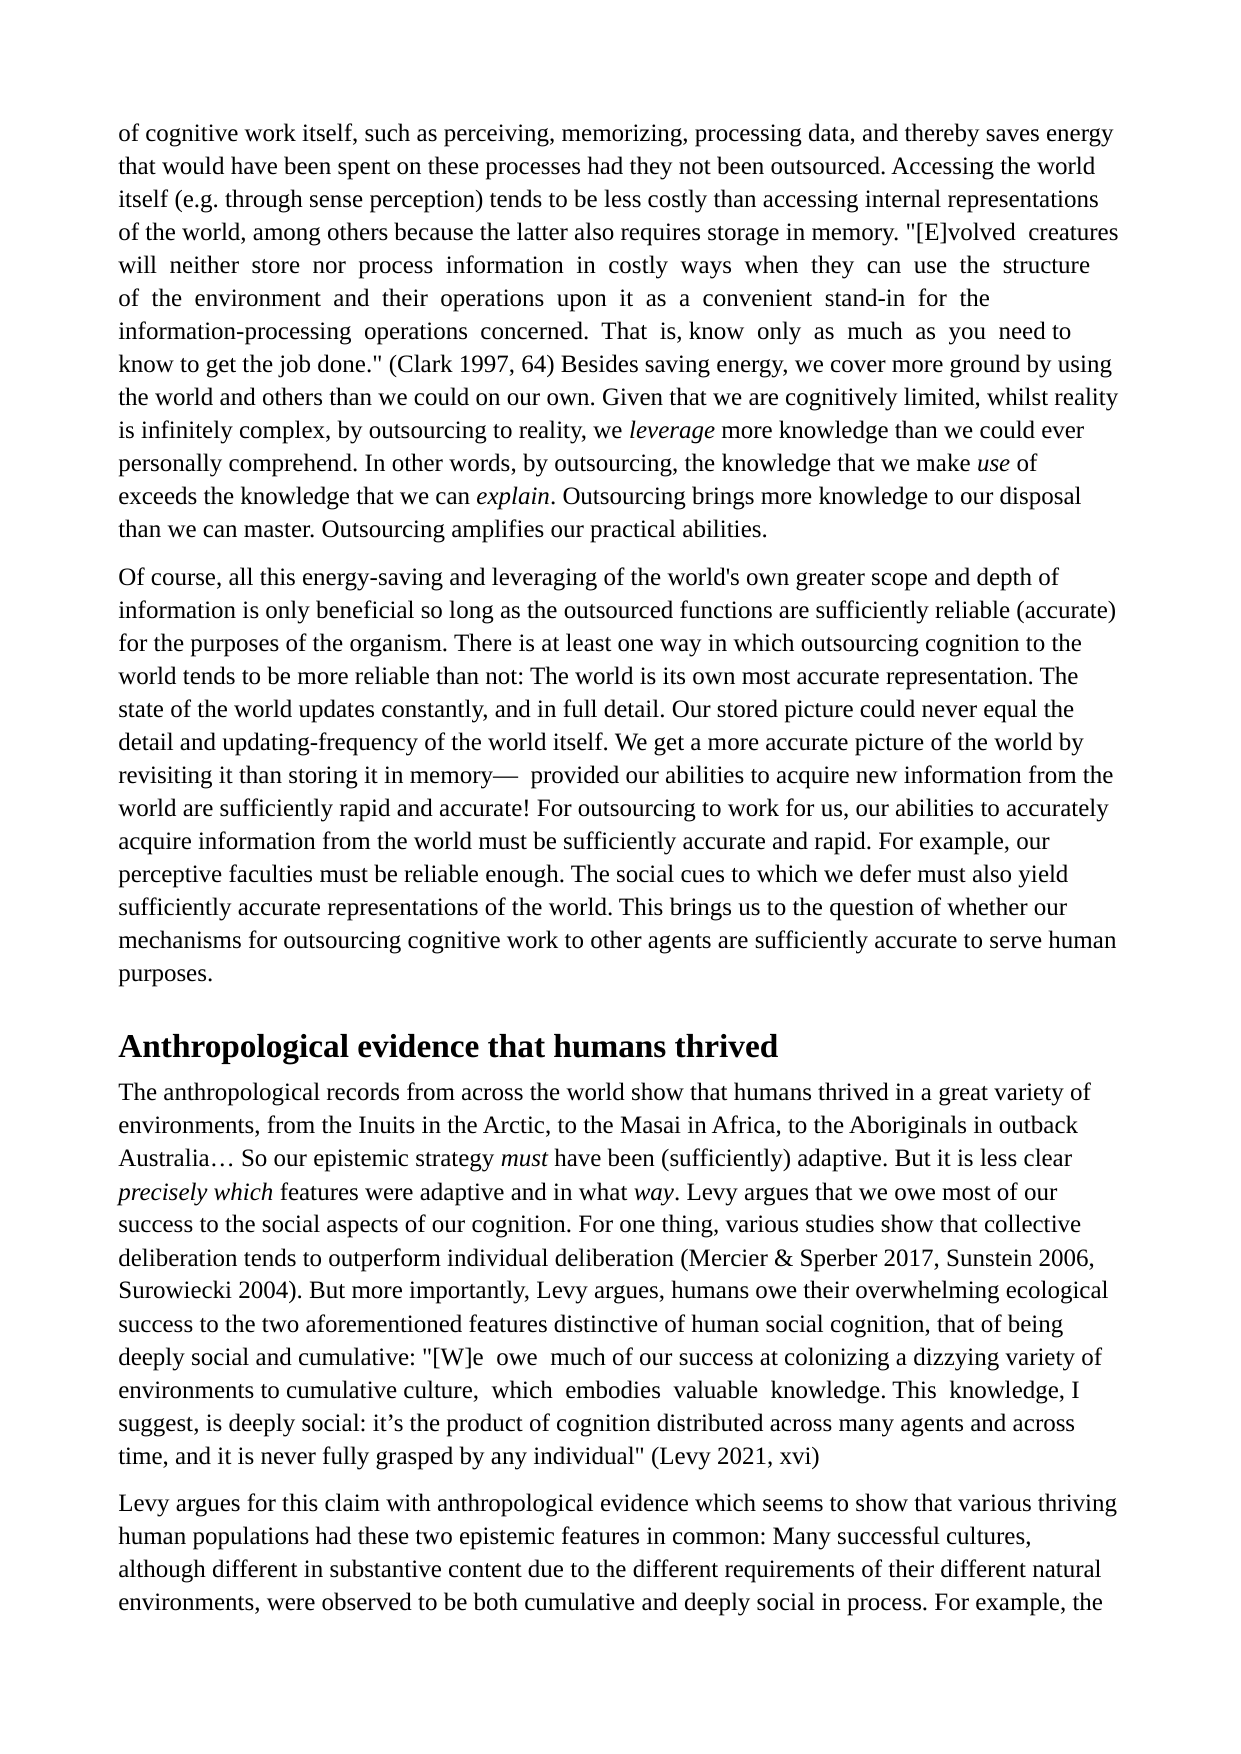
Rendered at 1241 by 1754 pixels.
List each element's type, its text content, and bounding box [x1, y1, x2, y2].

subtitle Anthropological evidence that humans thrived [118, 1027, 1122, 1065]
text Levy argues for this claim with anthropological evidence which seems to show that various thriving human populations had these two epistemic features in common: Many successful cultures, although different in substantive content due to the different requirements of their different natural environments, were observed to be both cumulative and deeply social in process. For example, the [118, 1488, 1122, 1616]
text The anthropological records from across the world show that humans thrived in a great variety of environments, from the Inuits in the Arctic, to the Masai in Africa, to the Aboriginals in outback Australia… So our epistemic strategy must have been (sufficiently) adaptive. But it is less clear precisely which features were adaptive and in what way. Levy argues that we owe most of our success to the social aspects of our cognition. For one thing, various studies show that collective deliberation tends to outperform individual deliberation (Mercier & Sperber 2017, Sunstein 2006, Surowiecki 2004). But more importantly, Levy argues, humans owe their overwhelming ecological success to the two aforementioned features distinctive of human social cognition, that of being deeply social and cumulative: "[W]e owe much of our success at colonizing a dizzying variety of environments to cumulative culture, which embodies valuable knowledge. This knowledge, I suggest, is deeply social: it’s the product of cognition distributed across many agents and across time, and it is never fully grasped by any individual" (Levy 2021, xvi) [118, 1077, 1122, 1469]
text Of course, all this energy-saving and leveraging of the world's own greater scope and depth of information is only beneficial so long as the outsourced functions are sufficiently reliable (accurate) for the purposes of the organism. There is at least one way in which outsourcing cognition to the world tends to be more reliable than not: The world is its own most accurate representation. The state of the world updates constantly, and in full detail. Our stored picture could never equal the detail and updating-frequency of the world itself. We get a more accurate picture of the world by revisiting it than storing it in memory― provided our abilities to acquire new information from the world are sufficiently rapid and accurate! For outsourcing to work for us, our abilities to accurately acquire information from the world must be sufficiently accurate and rapid. For example, our perceptive faculties must be reliable enough. The social cues to which we defer must also yield sufficiently accurate representations of the world. This brings us to the question of whether our mechanisms for outsourcing cognitive work to other agents are sufficiently accurate to serve human purposes. [118, 562, 1122, 987]
text of cognitive work itself, such as perceiving, memorizing, processing data, and thereby saves energy that would have been spent on these processes had they not been outsourced. Accessing the world itself (e.g. through sense perception) tends to be less costly than accessing internal representations of the world, among others because the latter also requires storage in memory. "[E]volved creatures will neither store nor process information in costly ways when they can use the structure of the environment and their operations upon it as a convenient stand-in for the information-processing operations concerned. That is, know only as much as you need to know to get the job done." (Clark 1997, 64) Besides saving energy, we cover more ground by using the world and others than we could on our own. Given that we are cognitively limited, whilst reality is infinitely complex, by outsourcing to reality, we leverage more knowledge than we could ever personally comprehend. In other words, by outsourcing, the knowledge that we make use of exceeds the knowledge that we can explain. Outsourcing brings more knowledge to our disposal than we can master. Outsourcing amplifies our practical abilities. [118, 118, 1122, 543]
